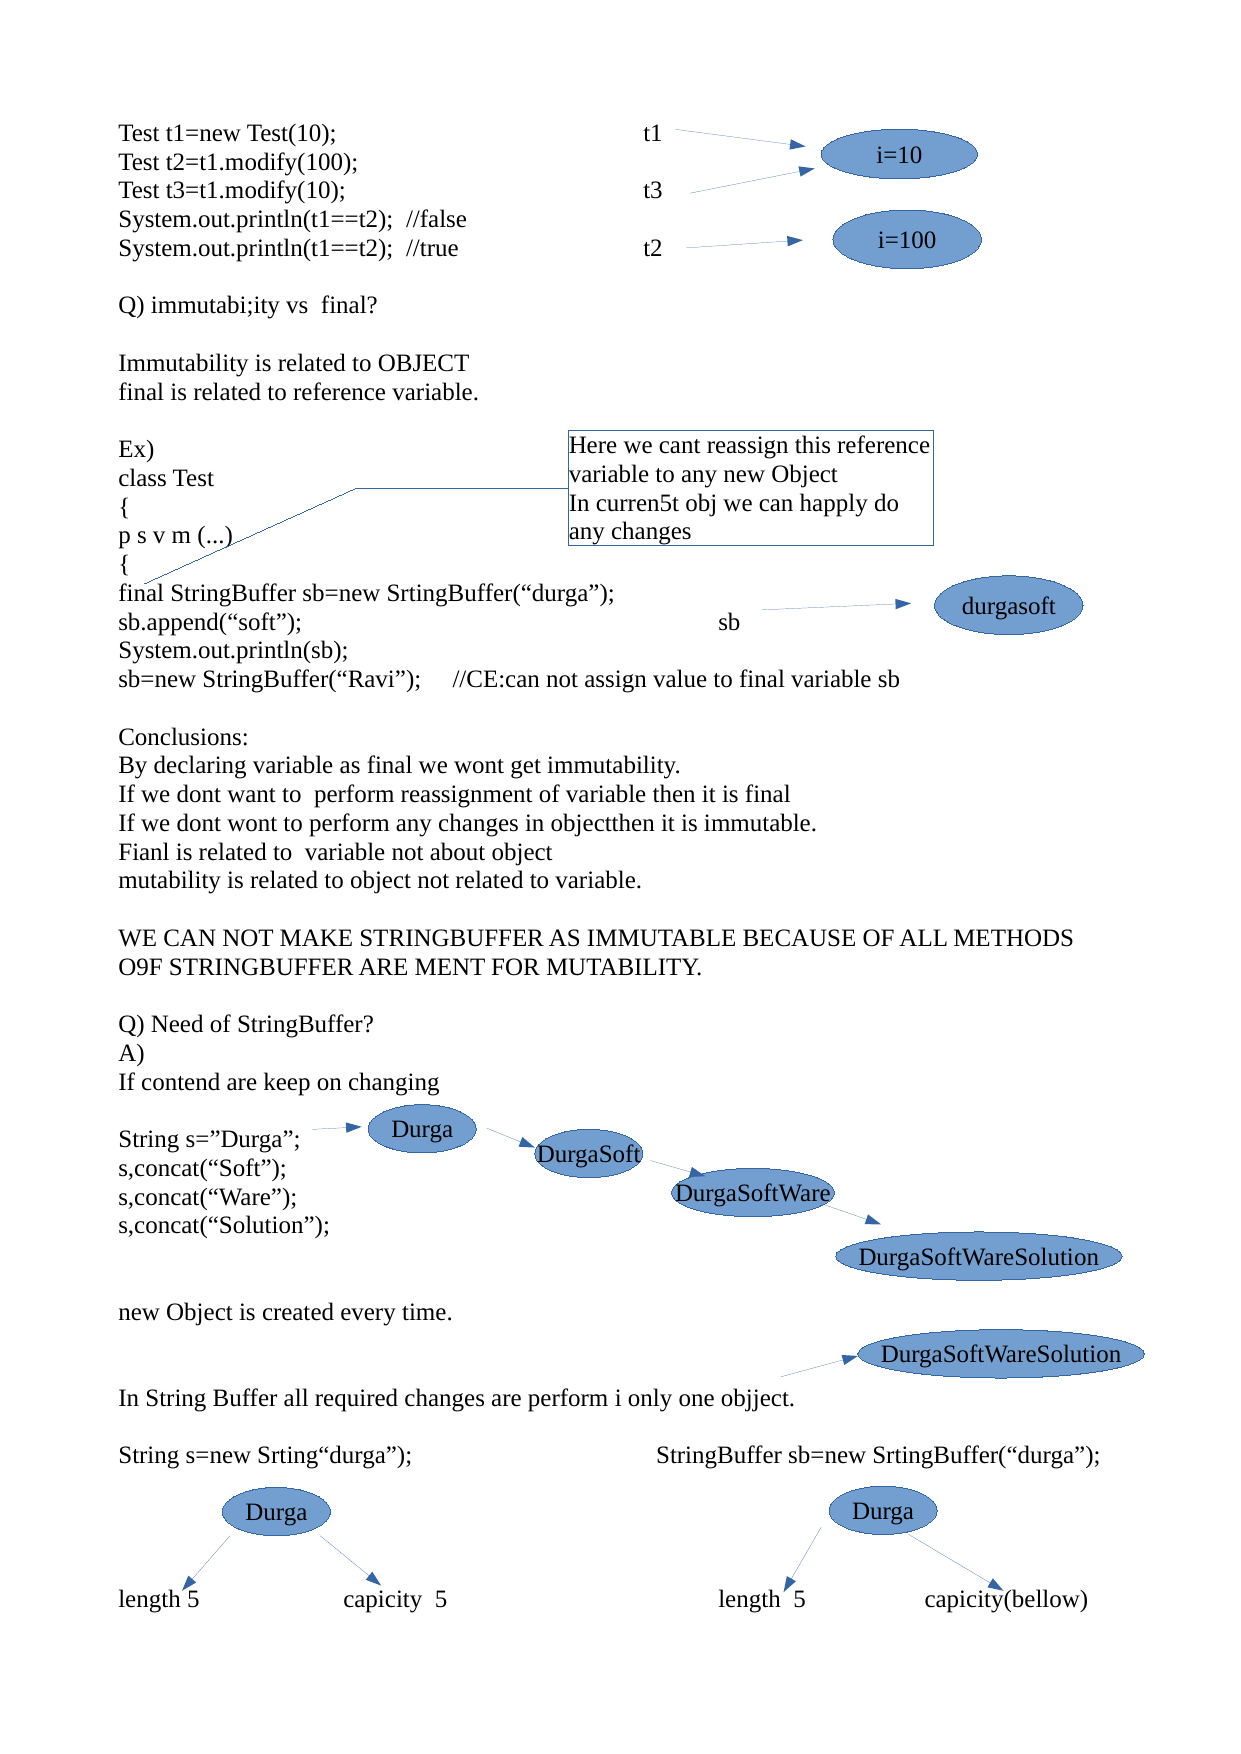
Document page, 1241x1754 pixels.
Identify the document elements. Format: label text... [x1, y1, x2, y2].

text System.out.println(sb); [118, 636, 1122, 664]
text s,concat(“Ware”); [118, 1182, 696, 1211]
text length 5 capicity 5 length 5 capicity(bellow) [118, 1584, 1122, 1613]
text { [569, 492, 933, 521]
text Immutability is related to OBJECT [118, 348, 1122, 377]
text final StringBuffer sb=new SrtingBuffer(“durga”); [118, 578, 975, 607]
text { [118, 549, 1122, 578]
text new Object is created every time. [118, 1297, 1122, 1326]
text final StringBuffer sb=new SrtingBuffer(“durga”); [1043, 578, 1122, 607]
text Q) Need of StringBuffer? [118, 1009, 1122, 1038]
text Ex) [569, 434, 933, 463]
text p s v m (...) [118, 521, 1122, 549]
text { [118, 492, 568, 521]
text String s=new Srting“durga”); StringBuffer sb=new SrtingBuffer(“durga”); [118, 1441, 1122, 1469]
text Q) immutabi;ity vs final? [118, 291, 1122, 319]
text class Test [934, 463, 1122, 492]
text In String Buffer all required changes are perform i only one objject. [118, 1383, 1122, 1412]
text WE CAN NOT MAKE STRINGBUFFER AS IMMUTABLE BECAUSE OF ALL METHODS O9F STRINGBUFFER ARE MENT FOR MUTABILITY. [118, 923, 1122, 981]
text If we dont wont to perform any changes in objectthen it is immutable. [118, 808, 1122, 837]
text String s=”Durga”; [437, 1124, 1122, 1153]
text class Test [118, 463, 568, 492]
text s,concat(“Solution”); [118, 1211, 1122, 1239]
text String s=”Durga”; [118, 1124, 407, 1153]
text s,concat(“Soft”); [118, 1153, 1122, 1182]
text Ex) [934, 434, 1122, 463]
text By declaring variable as final we wont get immutability. [118, 751, 1122, 779]
text System.out.println(t1==t2); //true t2 [118, 233, 857, 262]
text final is related to reference variable. [118, 377, 1122, 406]
text { [934, 492, 1122, 521]
text Ex) [118, 434, 568, 463]
text Conclusions: [118, 722, 1122, 751]
text A) [118, 1038, 1122, 1067]
text sb.append(“soft”); sb [118, 607, 1122, 636]
text Test t3=t1.modify(10); t3 [118, 176, 1122, 204]
text mutability is related to object not related to variable. [118, 866, 1122, 894]
text Test t2=t1.modify(100); [118, 147, 857, 176]
text [958, 233, 1122, 262]
text s,concat(“Ware”); [826, 1182, 1122, 1211]
text If contend are keep on changing [118, 1067, 1122, 1096]
text Fianl is related to variable not about object [118, 837, 1122, 866]
text If we dont want to perform reassignment of variable then it is final [118, 779, 1122, 808]
text System.out.println(t1==t2); //false [118, 204, 1122, 233]
text Test t1=new Test(10); t1 [118, 118, 1122, 147]
text [942, 147, 1122, 176]
text class Test [569, 463, 933, 492]
text sb=new StringBuffer(“Ravi”); //CE:can not assign value to final variable sb [118, 664, 1122, 693]
